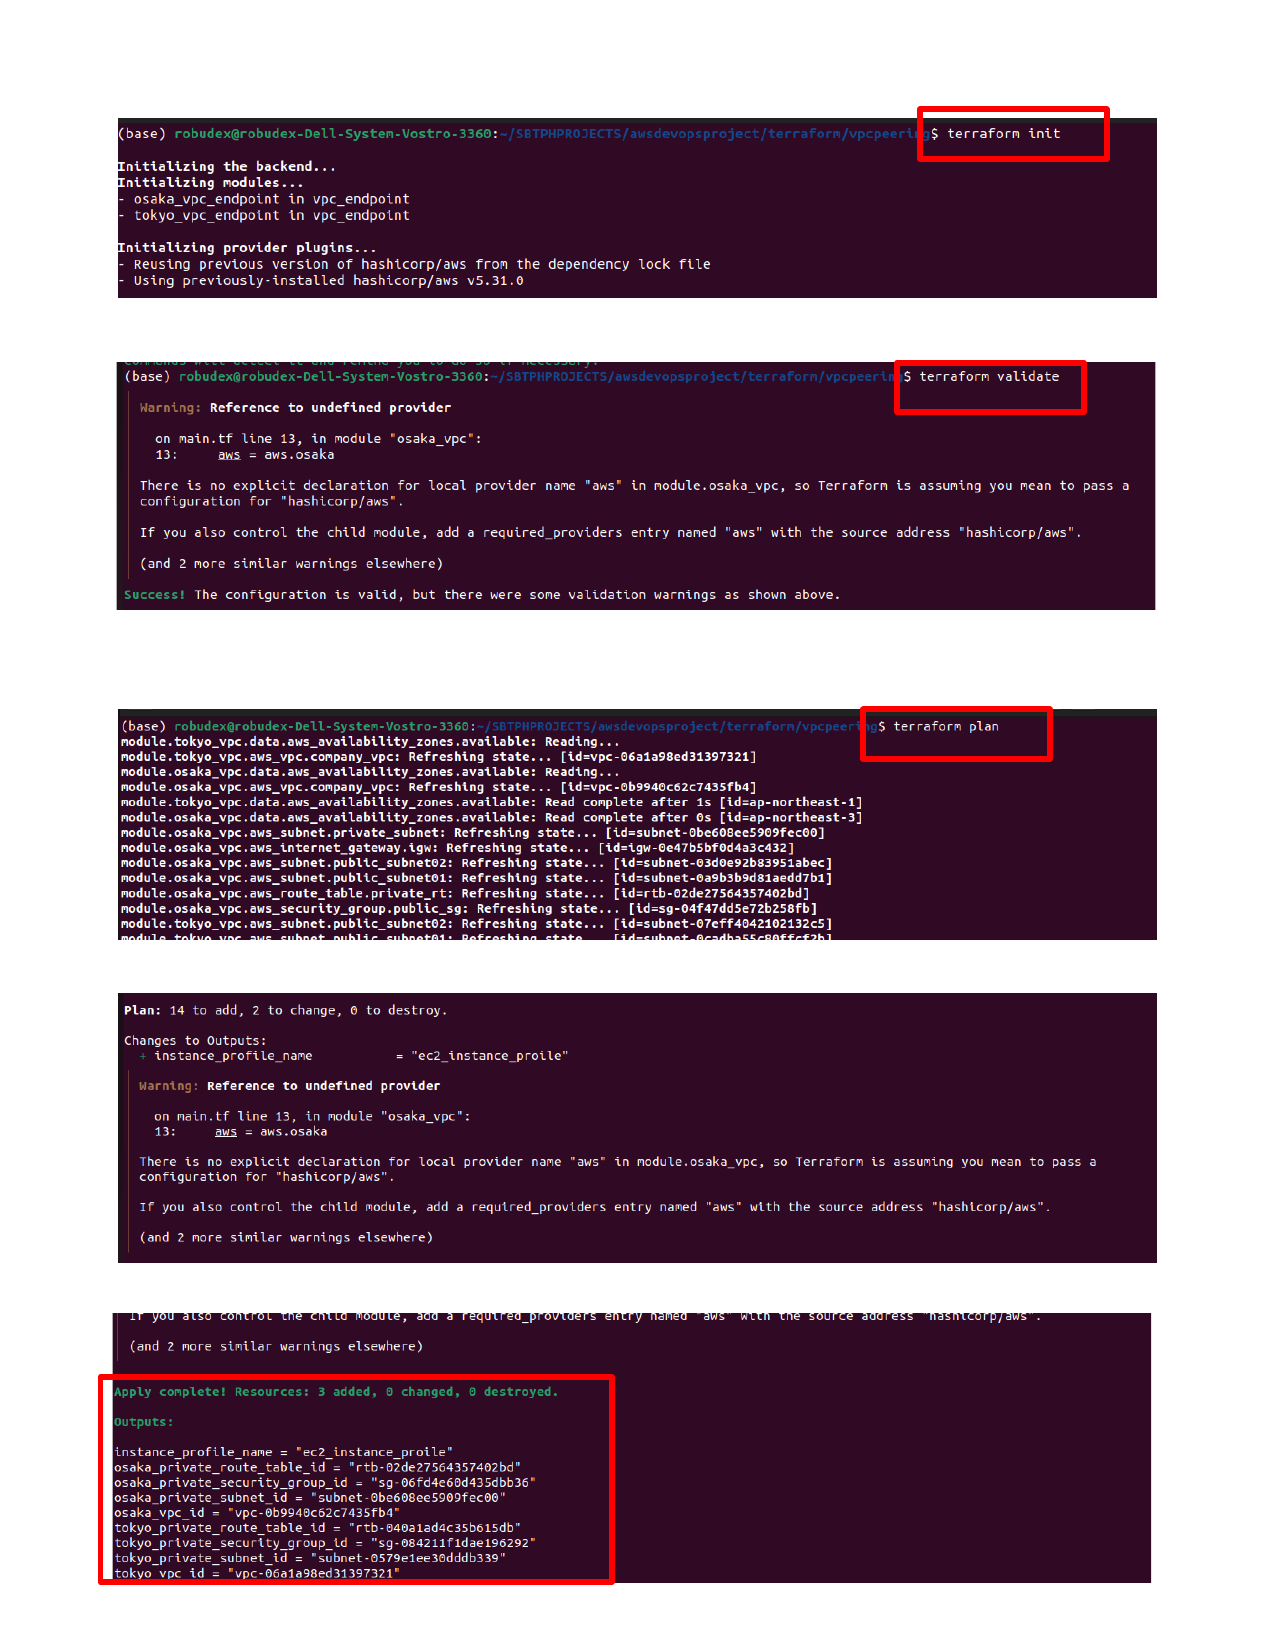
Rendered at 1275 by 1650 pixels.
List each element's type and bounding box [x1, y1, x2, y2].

picture [112, 1313, 1152, 1583]
picture [900, 366, 1081, 409]
picture [923, 118, 1104, 156]
picture [118, 118, 1157, 298]
picture [118, 709, 1157, 940]
picture [116, 362, 1156, 610]
picture [112, 1380, 609, 1579]
picture [118, 993, 1157, 1263]
picture [866, 712, 1047, 756]
